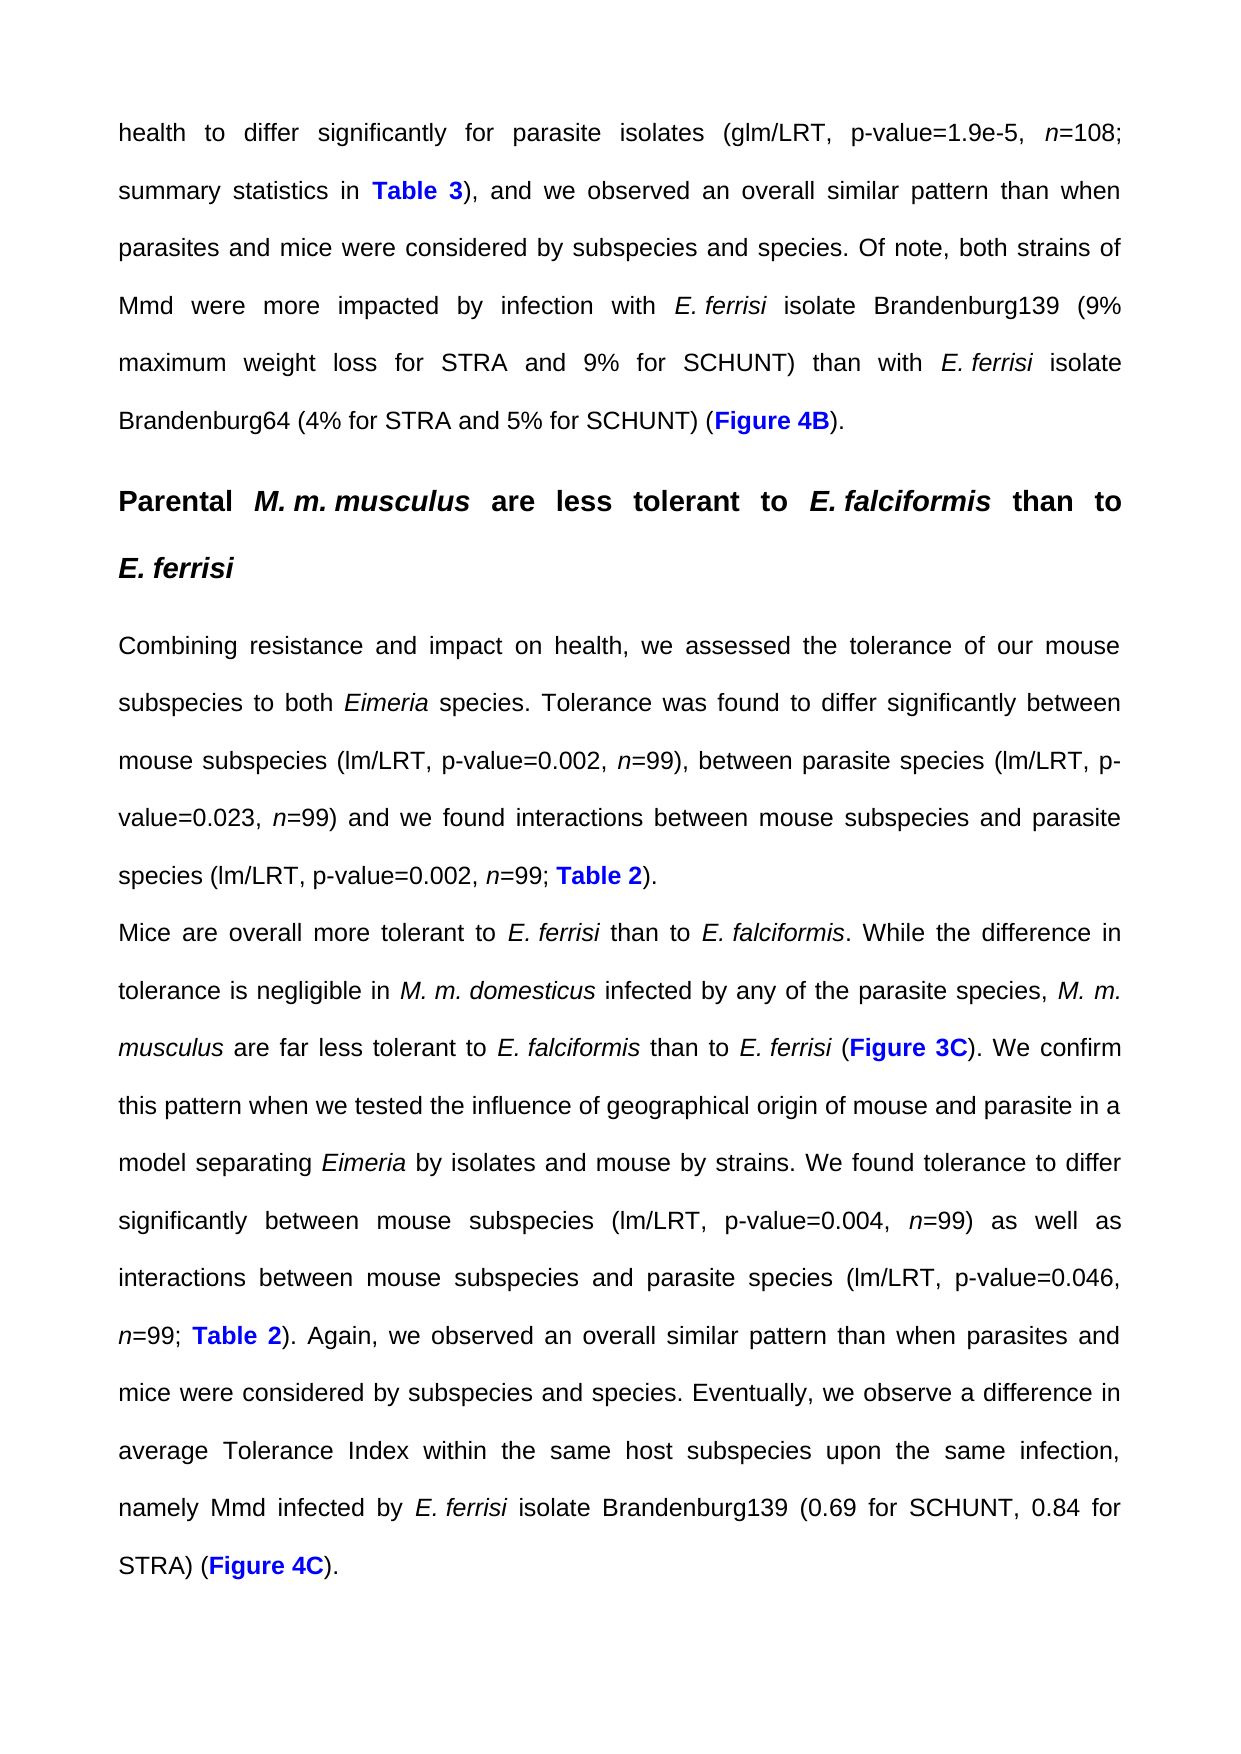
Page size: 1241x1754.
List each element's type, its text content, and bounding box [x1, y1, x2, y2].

subtitle Parental M. m. musculus are less tolerant to E. falciformis than to E. ferrisi [118, 484, 1122, 584]
text health to differ significantly for parasite isolates (glm/LRT, p-value=1.9e-5, n=108; summary statistics in Table 3), and we observed an overall similar pattern than when parasites and mice were considered by subspecies and species. Of note, both strains of Mmd were more impacted by infection with E. ferrisi isolate Brandenburg139 (9% maximum weight loss for STRA and 9% for SCHUNT) than with E. ferrisi isolate Brandenburg64 (4% for STRA and 5% for SCHUNT) (Figure 4B). [118, 118, 1122, 434]
text Mice are overall more tolerant to E. ferrisi than to E. falciformis. While the difference in tolerance is negligible in M. m. domesticus infected by any of the parasite species, M. m. musculus are far less tolerant to E. falciformis than to E. ferrisi (Figure 3C). We confirm this pattern when we tested the influence of geographical origin of mouse and parasite in a model separating Eimeria by isolates and mouse by strains. We found tolerance to differ significantly between mouse subspecies (lm/LRT, p-value=0.004, n=99) as well as interactions between mouse subspecies and parasite species (lm/LRT, p-value=0.046, n=99; Table 2). Again, we observed an overall similar pattern than when parasites and mice were considered by subspecies and species. Eventually, we observe a difference in average Tolerance Index within the same host subspecies upon the same infection, namely Mmd infected by E. ferrisi isolate Brandenburg139 (0.69 for SCHUNT, 0.84 for STRA) (Figure 4C). [118, 918, 1122, 1579]
text Combining resistance and impact on health, we assessed the tolerance of our mouse subspecies to both Eimeria species. Tolerance was found to differ significantly between mouse subspecies (lm/LRT, p-value=0.002, n=99), between parasite species (lm/LRT, p-value=0.023, n=99) and we found interactions between mouse subspecies and parasite species (lm/LRT, p-value=0.002, n=99; Table 2). [118, 631, 1122, 889]
